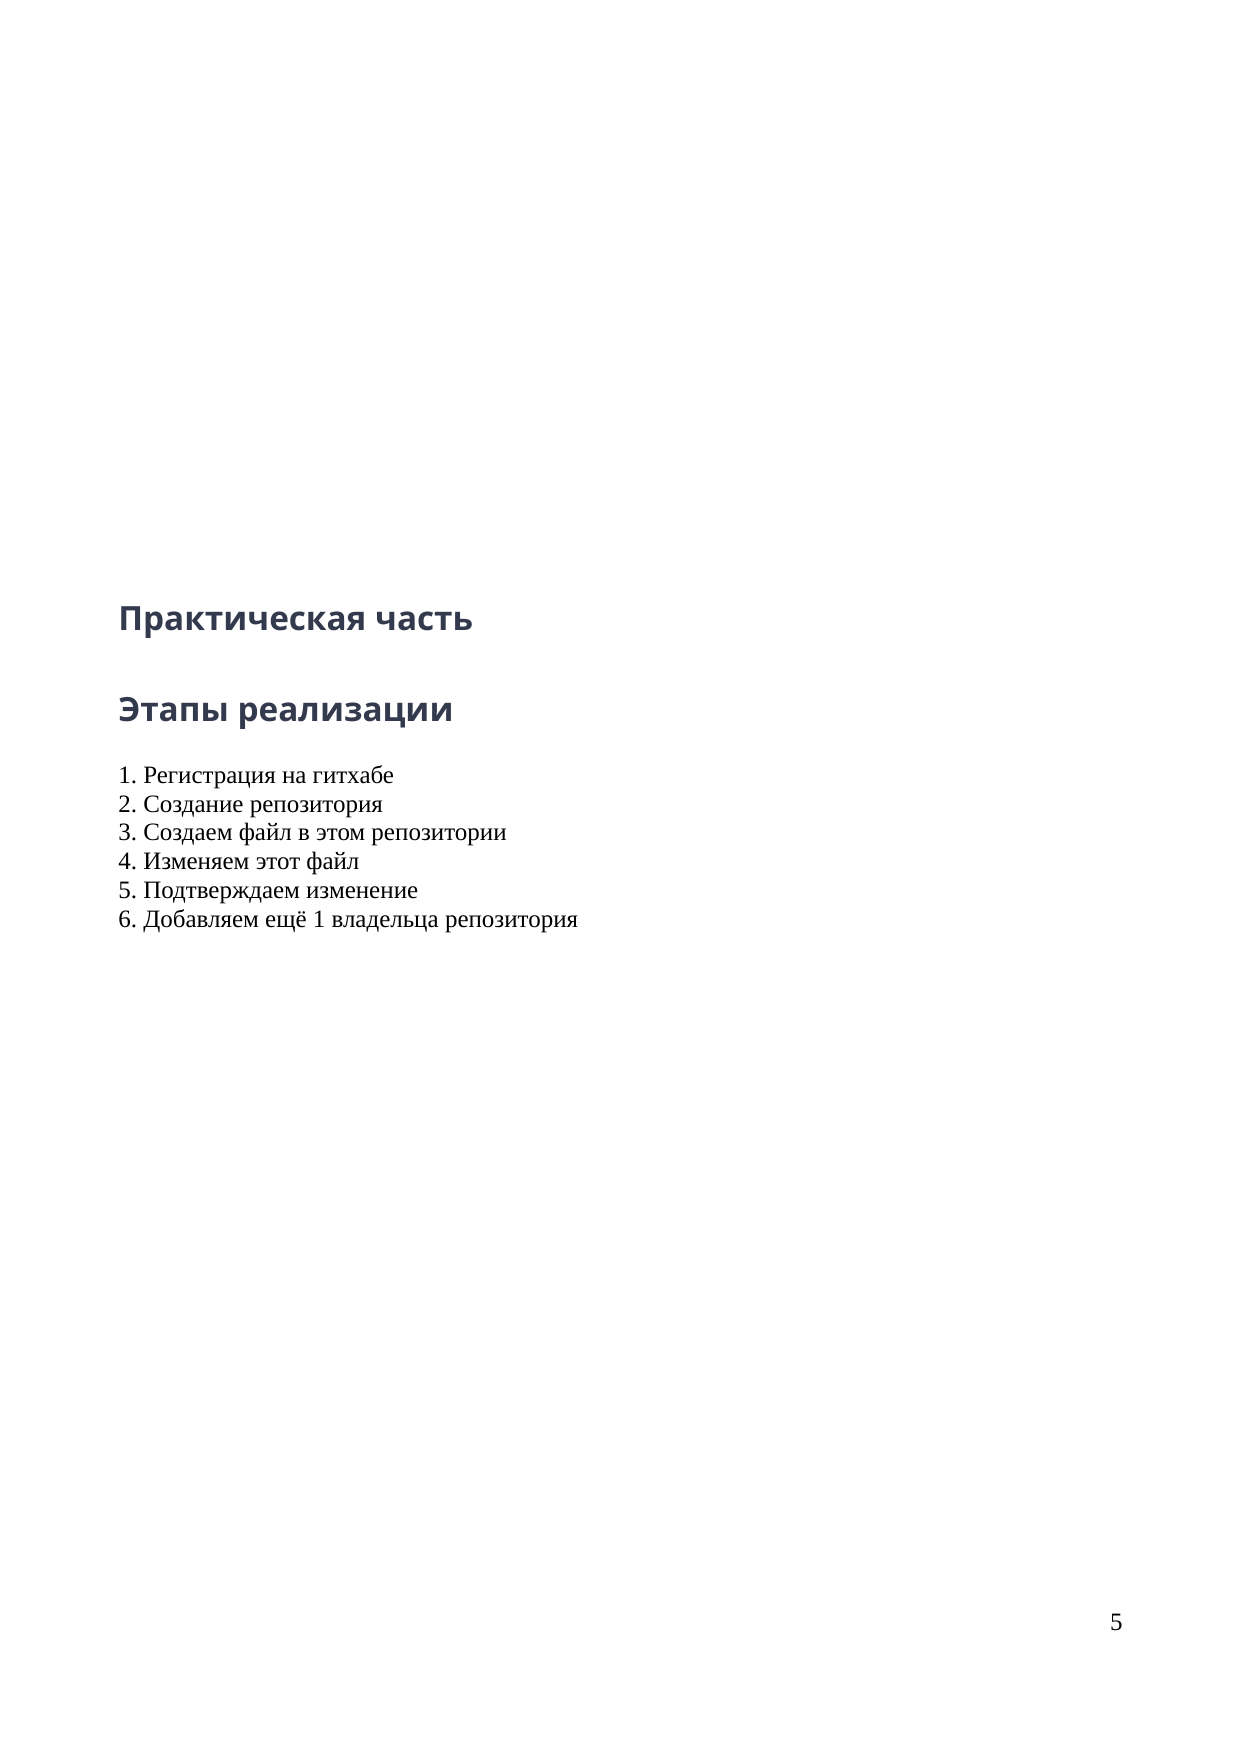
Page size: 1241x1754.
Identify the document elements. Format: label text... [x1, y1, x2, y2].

text 2. Создание репозитория [118, 789, 1122, 817]
text 5. Подтверждаем изменение [118, 875, 1122, 904]
text Практическая часть [118, 595, 1122, 640]
text Этапы реализации [118, 686, 1122, 731]
text 1. Регистрация на гитхабе [118, 760, 1122, 789]
text 6. Добавляем ещё 1 владельца репозитория [118, 904, 1122, 932]
text 3. Создаем файл в этом репозитории [118, 817, 1122, 846]
text 4. Изменяем этот файл [118, 846, 1122, 875]
